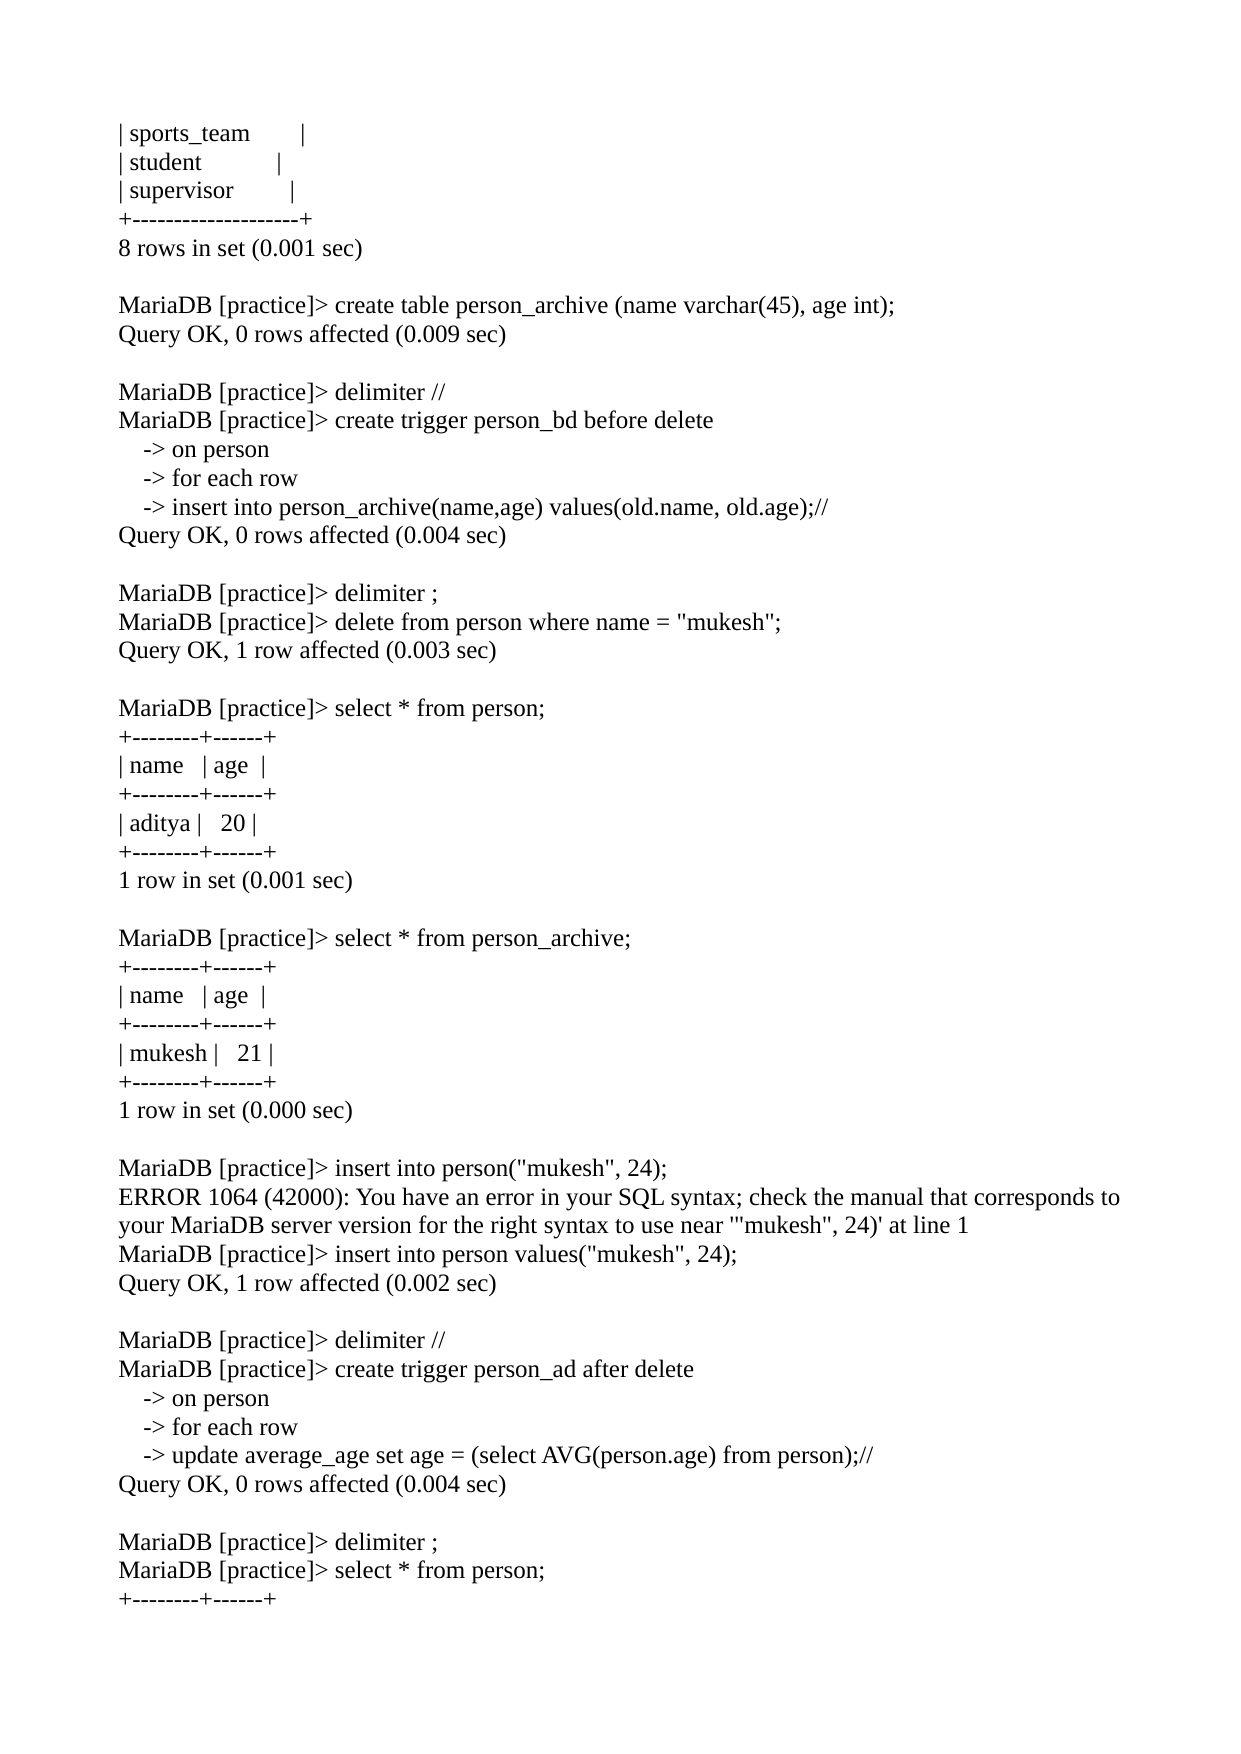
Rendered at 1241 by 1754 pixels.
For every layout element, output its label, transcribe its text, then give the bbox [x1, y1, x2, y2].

text ERROR 1064 (42000): You have an error in your SQL syntax; check the manual that corresponds to your MariaDB server version for the right syntax to use near '"mukesh", 24)' at line 1 [118, 1182, 1122, 1239]
text +--------+------+ [118, 722, 1122, 751]
text Query OK, 1 row affected (0.002 sec) [118, 1268, 1122, 1297]
text -> on person [118, 434, 1122, 463]
text 8 rows in set (0.001 sec) [118, 233, 1122, 262]
text MariaDB [practice]> create table person_archive (name varchar(45), age int); [118, 291, 1122, 319]
text | aditya | 20 | [118, 808, 1122, 837]
text MariaDB [practice]> insert into person("mukesh", 24); [118, 1153, 1122, 1182]
text 1 row in set (0.001 sec) [118, 866, 1122, 894]
text | name | age | [118, 751, 1122, 779]
text -> on person [118, 1383, 1122, 1412]
text +--------+------+ [118, 1009, 1122, 1038]
text | sports_team | [118, 118, 1122, 147]
text +--------+------+ [118, 1584, 1122, 1613]
text +--------+------+ [118, 837, 1122, 866]
text +--------+------+ [118, 952, 1122, 981]
text | name | age | [118, 981, 1122, 1009]
text MariaDB [practice]> create trigger person_ad after delete [118, 1354, 1122, 1383]
text | supervisor | [118, 176, 1122, 204]
text -> insert into person_archive(name,age) values(old.name, old.age);// [118, 492, 1122, 521]
text MariaDB [practice]> delimiter ; [118, 1527, 1122, 1556]
text MariaDB [practice]> select * from person; [118, 1556, 1122, 1584]
text MariaDB [practice]> delimiter // [118, 1326, 1122, 1354]
text MariaDB [practice]> select * from person; [118, 693, 1122, 722]
text MariaDB [practice]> insert into person values("mukesh", 24); [118, 1239, 1122, 1268]
text MariaDB [practice]> delete from person where name = "mukesh"; [118, 607, 1122, 636]
text -> for each row [118, 463, 1122, 492]
text -> update average_age set age = (select AVG(person.age) from person);// [118, 1441, 1122, 1469]
text 1 row in set (0.000 sec) [118, 1096, 1122, 1124]
text MariaDB [practice]> create trigger person_bd before delete [118, 406, 1122, 434]
text Query OK, 1 row affected (0.003 sec) [118, 636, 1122, 664]
text | mukesh | 21 | [118, 1038, 1122, 1067]
text MariaDB [practice]> delimiter // [118, 377, 1122, 406]
text -> for each row [118, 1412, 1122, 1441]
text +--------------------+ [118, 204, 1122, 233]
text +--------+------+ [118, 779, 1122, 808]
text Query OK, 0 rows affected (0.004 sec) [118, 521, 1122, 549]
text | student | [118, 147, 1122, 176]
text +--------+------+ [118, 1067, 1122, 1096]
text MariaDB [practice]> delimiter ; [118, 578, 1122, 607]
text MariaDB [practice]> select * from person_archive; [118, 923, 1122, 952]
text Query OK, 0 rows affected (0.004 sec) [118, 1469, 1122, 1498]
text Query OK, 0 rows affected (0.009 sec) [118, 319, 1122, 348]
